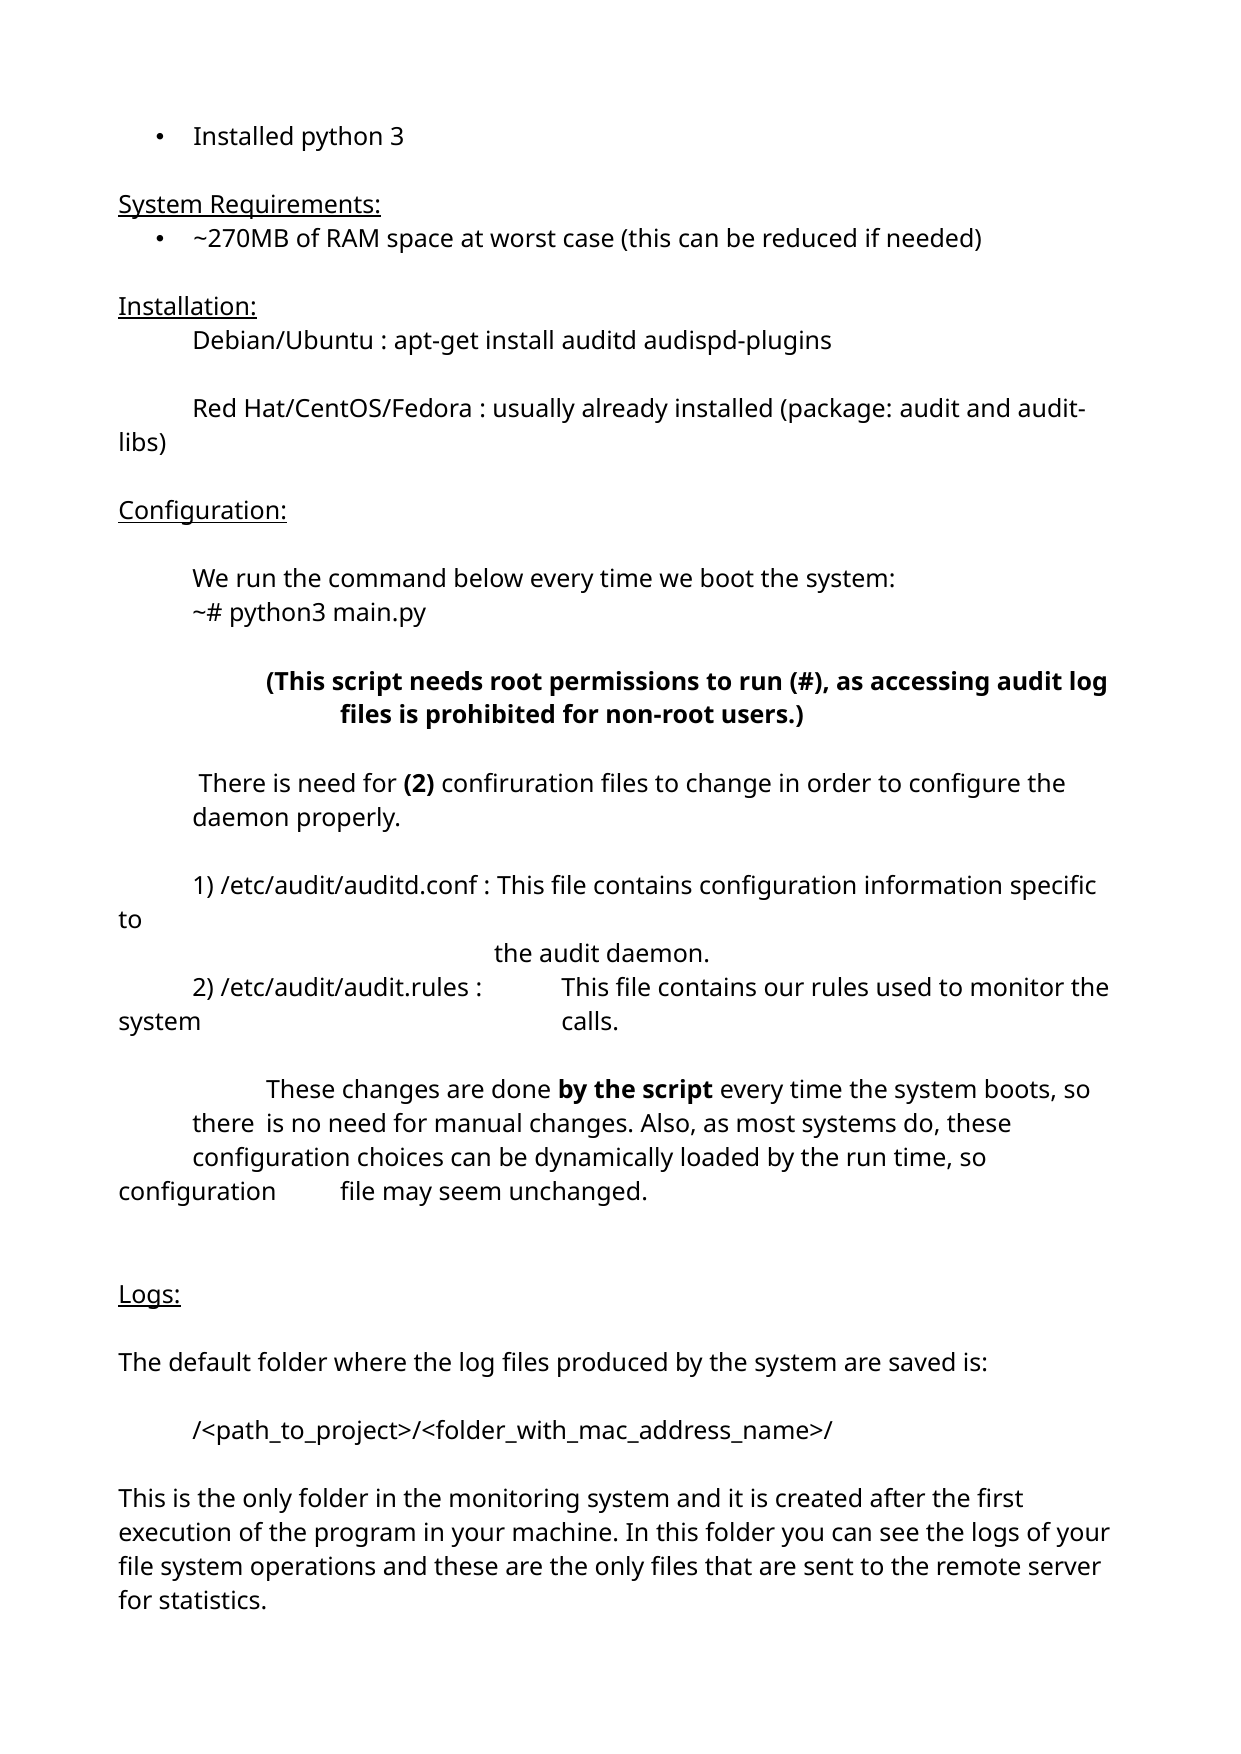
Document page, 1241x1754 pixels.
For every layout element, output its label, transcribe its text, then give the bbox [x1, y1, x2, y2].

text the audit daemon. [118, 936, 1122, 970]
text We run the command below every time we boot the system: [118, 561, 1122, 595]
text The default folder where the log files produced by the system are saved is: [118, 1344, 1122, 1378]
text Installation: [118, 288, 1122, 322]
text Configuration: [118, 493, 1122, 527]
text Logs: [118, 1276, 1122, 1310]
text ~# python3 main.py [118, 595, 1122, 629]
text 2) /etc/audit/audit.rules : This file contains our rules used to monitor the system calls. [118, 970, 1122, 1038]
text Debian/Ubuntu : apt-get install auditd audispd-plugins [118, 322, 1122, 357]
list Installed python 3 [156, 118, 1122, 152]
text System Requirements: [118, 186, 1122, 220]
text /<path_to_project>/<folder_with_mac_address_name>/ [118, 1412, 1122, 1447]
text (This script needs root permissions to run (#), as accessing audit log files is prohibited for non-root users.) [118, 663, 1122, 731]
text There is need for (2) confiruration files to change in order to configure the daemon properly. [118, 765, 1122, 833]
text 1) /etc/audit/auditd.conf : This file contains configuration information specific to [118, 867, 1122, 936]
text This is the only folder in the monitoring system and it is created after the first execution of the program in your machine. In this folder you can see the logs of your file system operations and these are the only files that are sent to the remote server for statistics. [118, 1481, 1122, 1617]
list ~270MB of RAM space at worst case (this can be reduced if needed) [156, 220, 1122, 254]
text These changes are done by the script every time the system boots, so there is no need for manual changes. Also, as most systems do, these configuration choices can be dynamically loaded by the run time, so configuration file may seem unchanged. [118, 1072, 1122, 1208]
text Red Hat/CentOS/Fedora : usually already installed (package: audit and audit-libs) [118, 391, 1122, 459]
